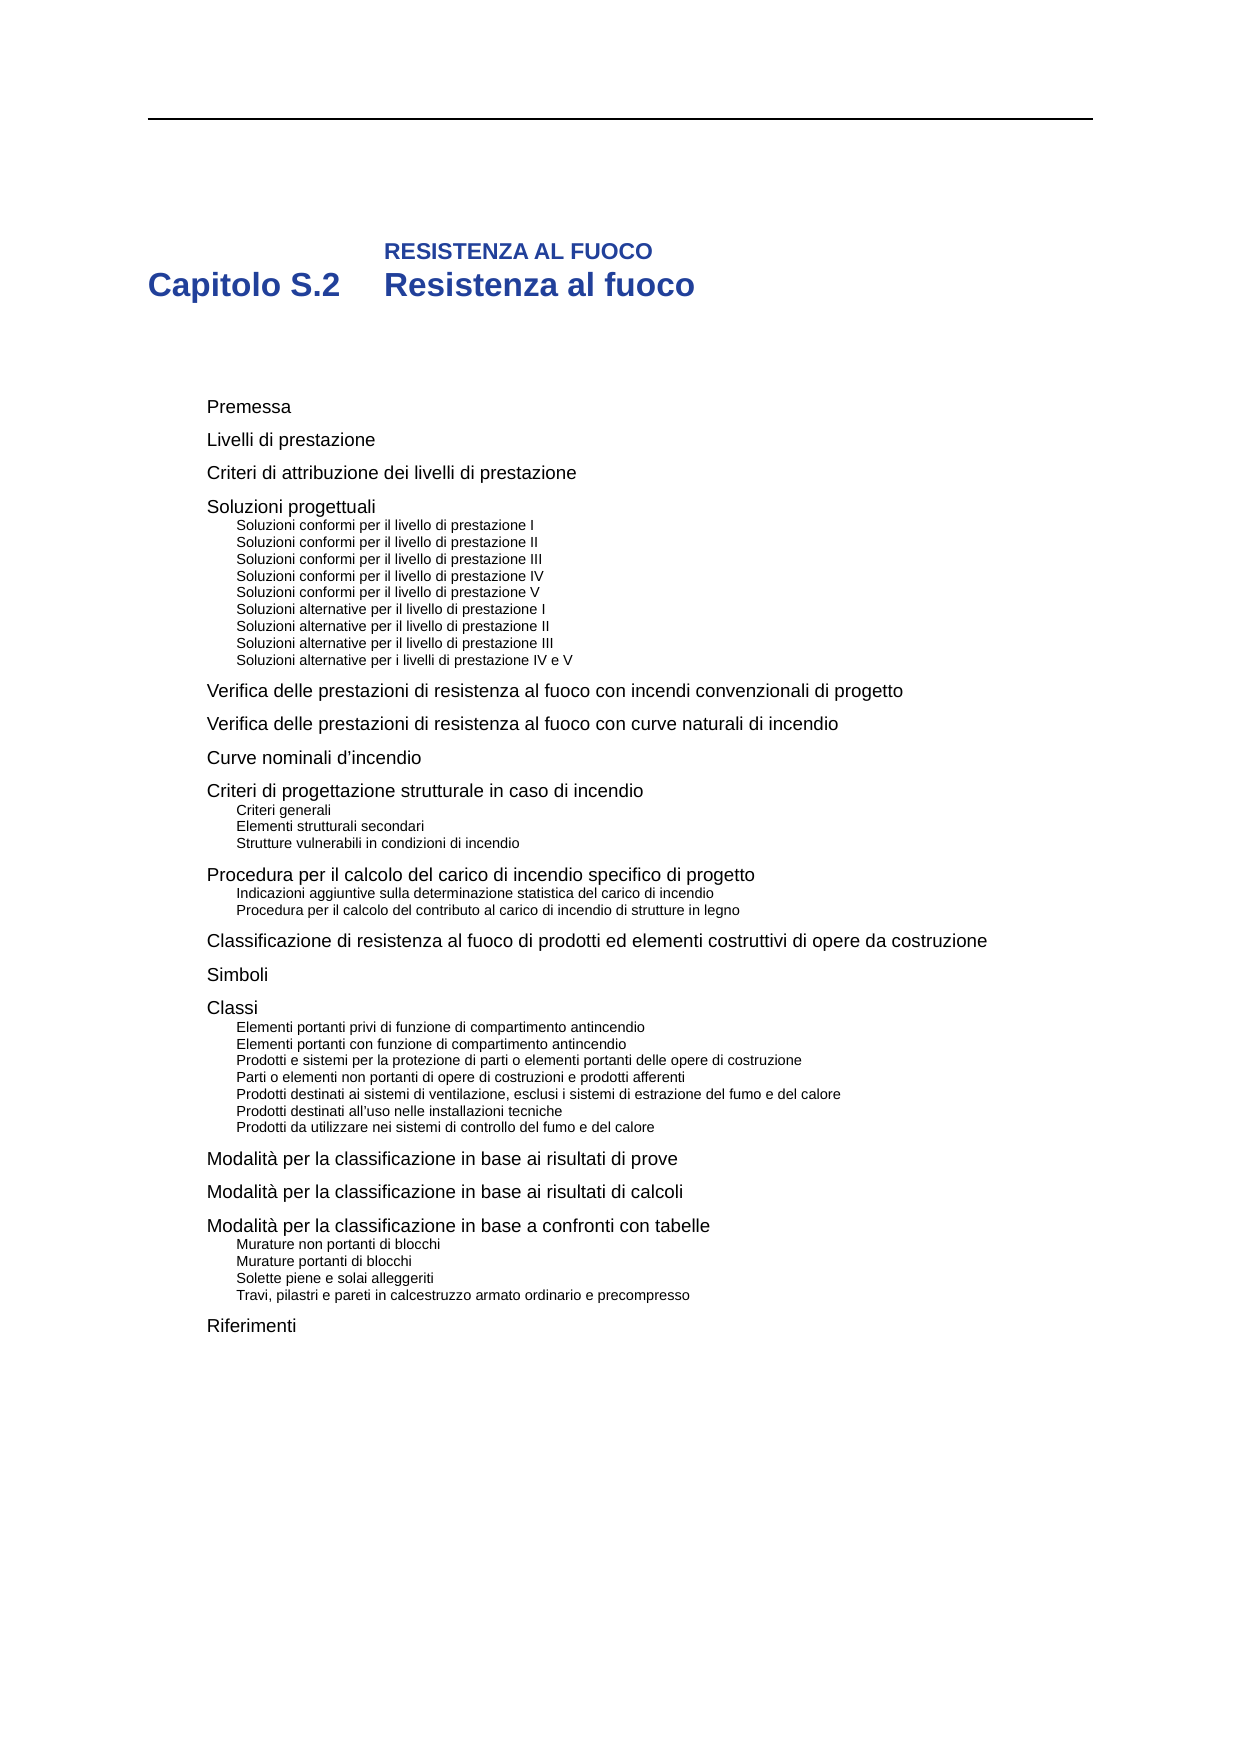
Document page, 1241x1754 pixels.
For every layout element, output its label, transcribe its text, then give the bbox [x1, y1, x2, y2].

text Verifica delle prestazioni di resistenza al fuoco con curve naturali di incendio [207, 713, 1033, 735]
text Soluzioni progettuali [207, 496, 1033, 517]
text Modalità per la classificazione in base ai risultati di calcoli [207, 1181, 1033, 1203]
text Soluzioni alternative per il livello di prestazione I [236, 601, 1033, 618]
text Elementi portanti con funzione di compartimento antincendio [236, 1035, 1033, 1052]
text Classificazione di resistenza al fuoco di prodotti ed elementi costruttivi di opere da costruzione [207, 930, 1033, 952]
text Prodotti destinati all’uso nelle installazioni tecniche [236, 1102, 1033, 1119]
text Modalità per la classificazione in base a confronti con tabelle [207, 1214, 1033, 1236]
text Prodotti e sistemi per la protezione di parti o elementi portanti delle opere di costruzione [236, 1052, 1033, 1069]
text Soluzioni conformi per il livello di prestazione I [236, 517, 1033, 534]
text Indicazioni aggiuntive sulla determinazione statistica del carico di incendio [236, 885, 1033, 902]
text Classi [207, 997, 1033, 1018]
text Modalità per la classificazione in base ai risultati di prove [207, 1148, 1033, 1169]
text Prodotti da utilizzare nei sistemi di controllo del fumo e del calore [236, 1119, 1033, 1136]
text Simboli [207, 964, 1033, 985]
text Procedura per il calcolo del contributo al carico di incendio di strutture in legno [236, 902, 1033, 918]
text Procedura per il calcolo del carico di incendio specifico di progetto [207, 863, 1033, 885]
text Premessa [207, 396, 1033, 417]
text Verifica delle prestazioni di resistenza al fuoco con incendi convenzionali di progetto [207, 680, 1033, 701]
text Soluzioni alternative per il livello di prestazione III [236, 634, 1033, 651]
text Soluzioni conformi per il livello di prestazione V [236, 584, 1033, 601]
text Criteri generali [236, 801, 1033, 818]
text Prodotti destinati ai sistemi di ventilazione, esclusi i sistemi di estrazione del fumo e del calore [236, 1086, 1033, 1102]
text Parti o elementi non portanti di opere di costruzioni e prodotti afferenti [236, 1069, 1033, 1086]
text Criteri di progettazione strutturale in caso di incendio [207, 780, 1033, 801]
text Soluzioni alternative per i livelli di prestazione IV e V [236, 651, 1033, 668]
text Curve nominali d’incendio [207, 746, 1033, 768]
text Solette piene e solai alleggeriti [236, 1269, 1033, 1286]
text Murature portanti di blocchi [236, 1253, 1033, 1269]
subtitle Resistenza al fuoco [148, 265, 1093, 303]
text Riferimenti [207, 1315, 1033, 1336]
text Travi, pilastri e pareti in calcestruzzo armato ordinario e precompresso [236, 1286, 1033, 1303]
text Livelli di prestazione [207, 429, 1033, 450]
text Murature non portanti di blocchi [236, 1236, 1033, 1253]
text Elementi portanti privi di funzione di compartimento antincendio [236, 1018, 1033, 1035]
text Strutture vulnerabili in condizioni di incendio [236, 835, 1033, 852]
text Soluzioni alternative per il livello di prestazione II [236, 618, 1033, 634]
text Criteri di attribuzione dei livelli di prestazione [207, 462, 1033, 484]
text Soluzioni conformi per il livello di prestazione II [236, 534, 1033, 551]
text Elementi strutturali secondari [236, 818, 1033, 835]
text Soluzioni conformi per il livello di prestazione III [236, 551, 1033, 567]
text Soluzioni conformi per il livello di prestazione IV [236, 567, 1033, 584]
